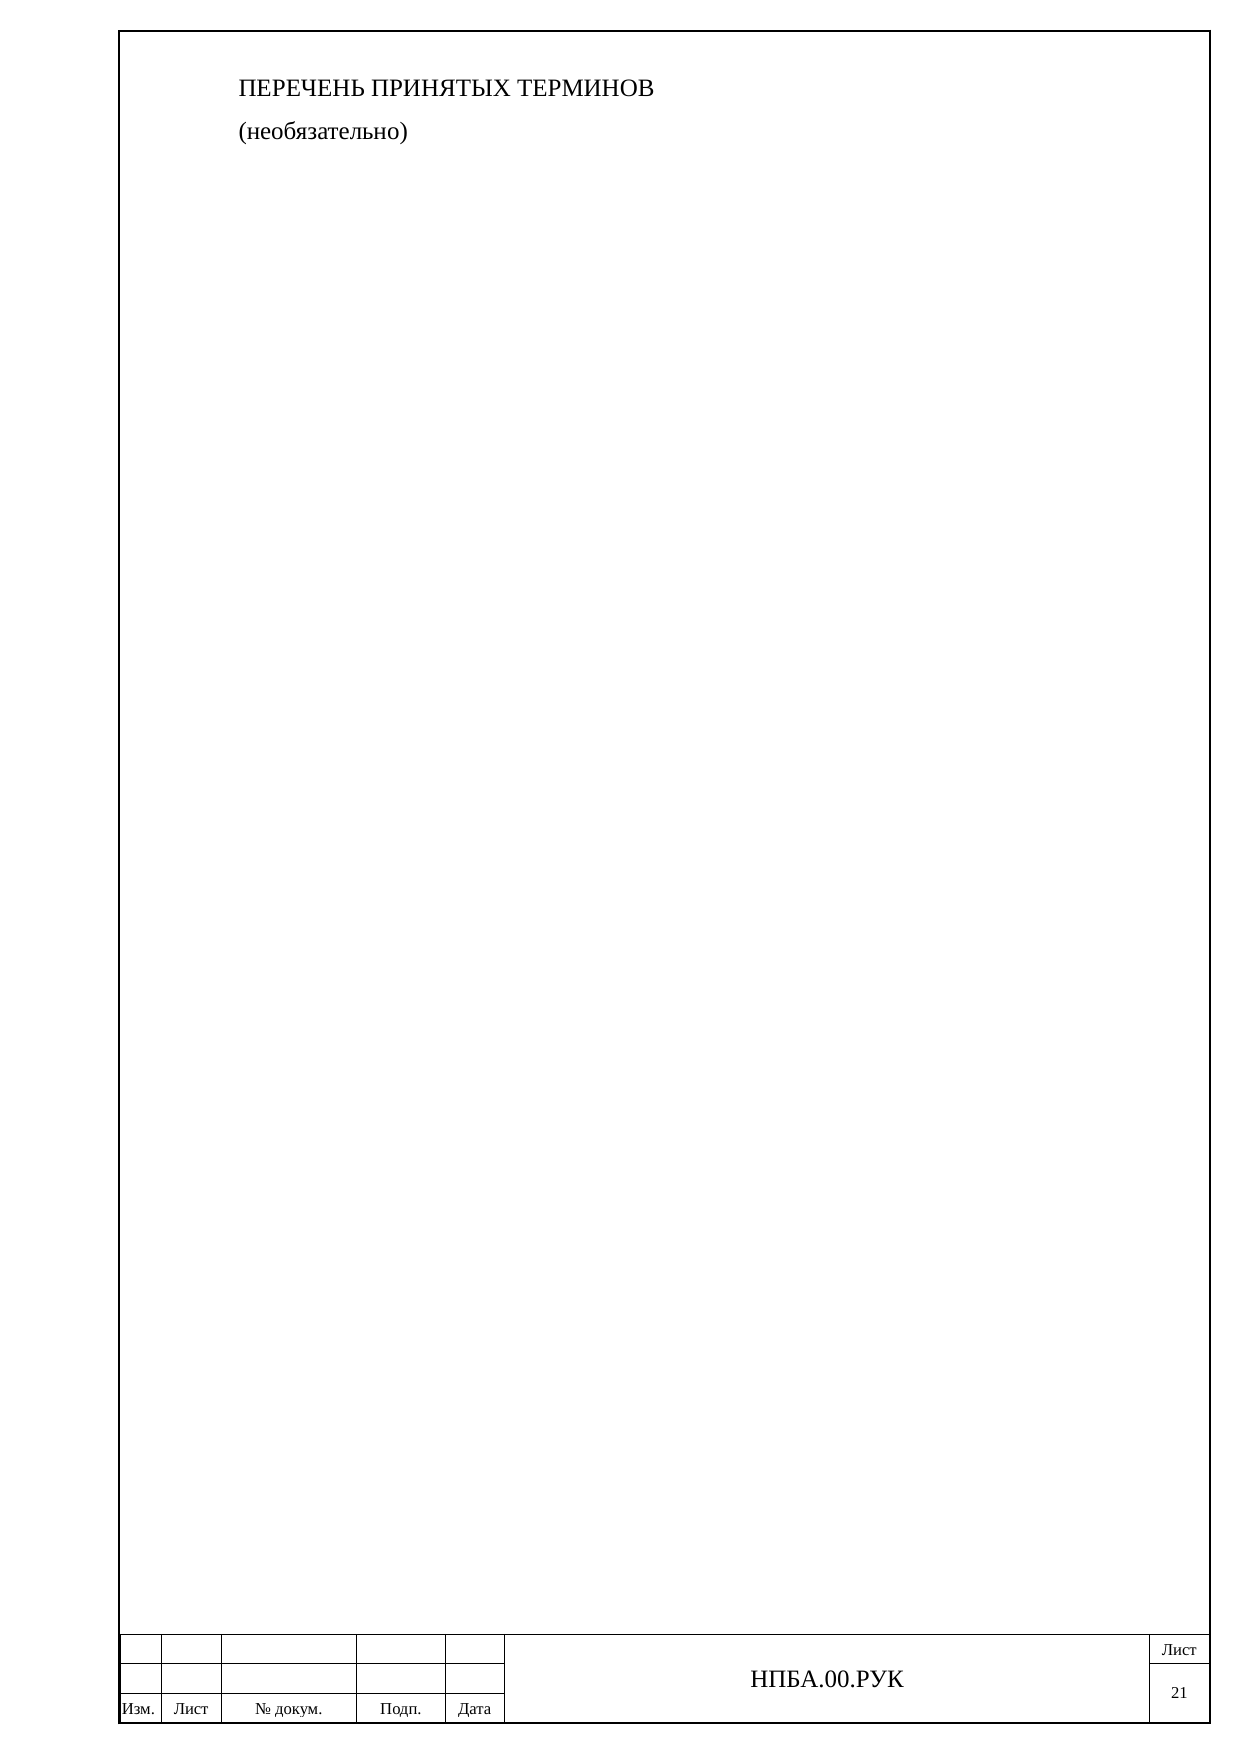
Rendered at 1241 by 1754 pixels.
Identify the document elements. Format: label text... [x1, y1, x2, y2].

text (необязательно) [150, 116, 1179, 145]
text Перечень принятых терминов [150, 73, 1179, 102]
